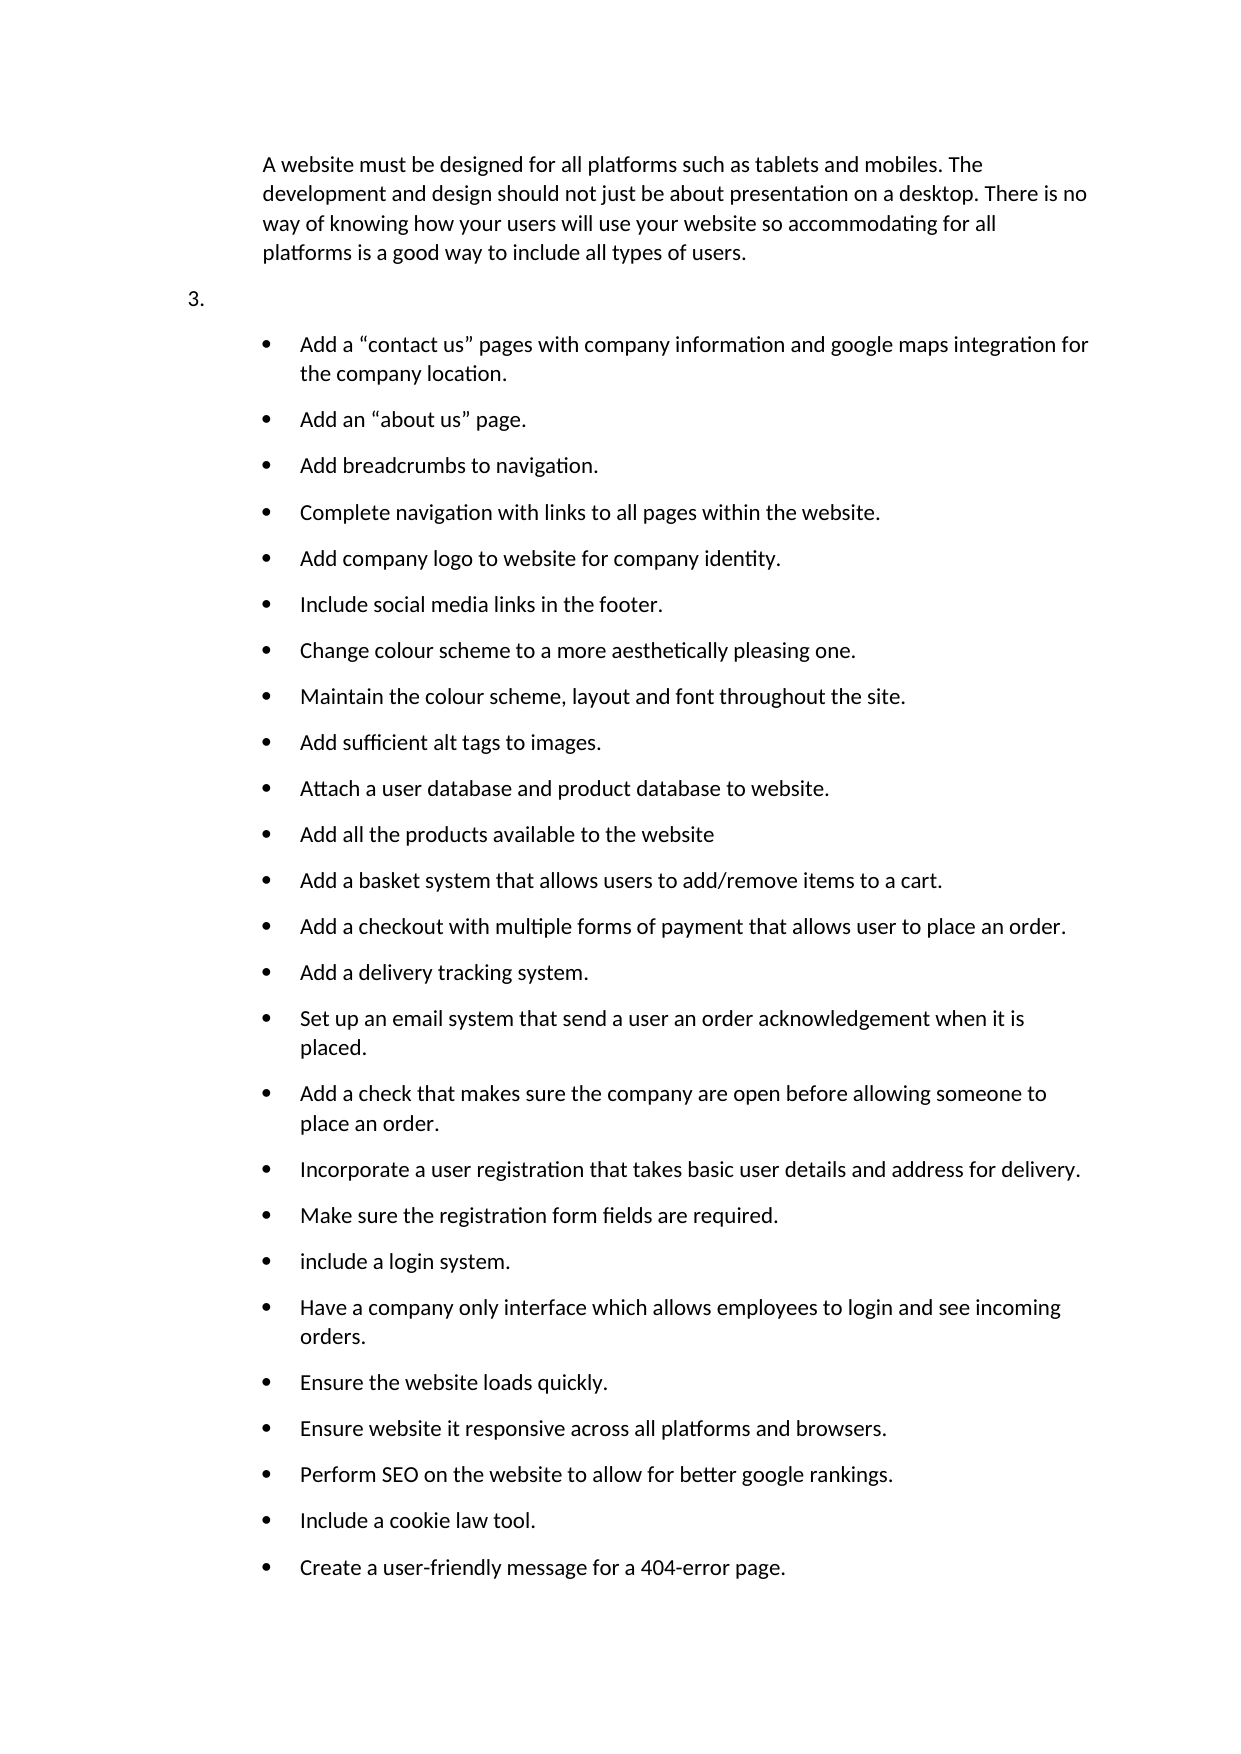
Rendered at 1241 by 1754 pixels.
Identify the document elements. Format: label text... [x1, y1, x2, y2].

list Add a “contact us” pages with company information and google maps integration for the company location. [262, 330, 1090, 388]
list Include social media links in the footer. [262, 590, 1090, 618]
list Make sure the registration form fields are required. [262, 1201, 1090, 1229]
list Ensure the website loads quickly. [262, 1368, 1090, 1397]
list Set up an email system that send a user an order acknowledgement when it is placed. [262, 1004, 1090, 1062]
list Incorporate a user registration that takes basic user details and address for delivery. [262, 1155, 1090, 1183]
list Have a company only interface which allows employees to login and see incoming orders. [262, 1293, 1090, 1351]
list Change colour scheme to a more aesthetically pleasing one. [262, 636, 1090, 664]
list Add a check that makes sure the company are open before allowing someone to place an order. [262, 1079, 1090, 1137]
list Add an “about us” page. [262, 406, 1090, 434]
list Add a checkout with multiple forms of payment that allows user to place an order. [262, 912, 1090, 940]
list Add a basket system that allows users to add/remove items to a cart. [262, 866, 1090, 894]
list Create a user-friendly message for a 404-error page. [262, 1553, 1090, 1581]
list Include a cookie law tool. [262, 1507, 1090, 1535]
list Ensure website it responsive across all platforms and browsers. [262, 1414, 1090, 1443]
list Maintain the colour scheme, layout and font throughout the site. [262, 682, 1090, 710]
list Add company logo to website for company identity. [262, 544, 1090, 572]
list Add a delivery tracking system. [262, 958, 1090, 986]
list Add all the products available to the website [262, 820, 1090, 848]
list Perform SEO on the website to allow for better google rankings. [262, 1461, 1090, 1489]
list Complete navigation with links to all pages within the website. [262, 498, 1090, 526]
list Add sufficient alt tags to images. [262, 728, 1090, 756]
list Attach a user database and product database to website. [262, 774, 1090, 802]
list include a login system. [262, 1247, 1090, 1275]
list Add breadcrumbs to navigation. [262, 452, 1090, 480]
text A website must be designed for all platforms such as tablets and mobiles. The development and design should not just be about presentation on a desktop. There is no way of knowing how your users will use your website so accommodating for all platforms is a good way to include all types of users. [262, 150, 1090, 266]
